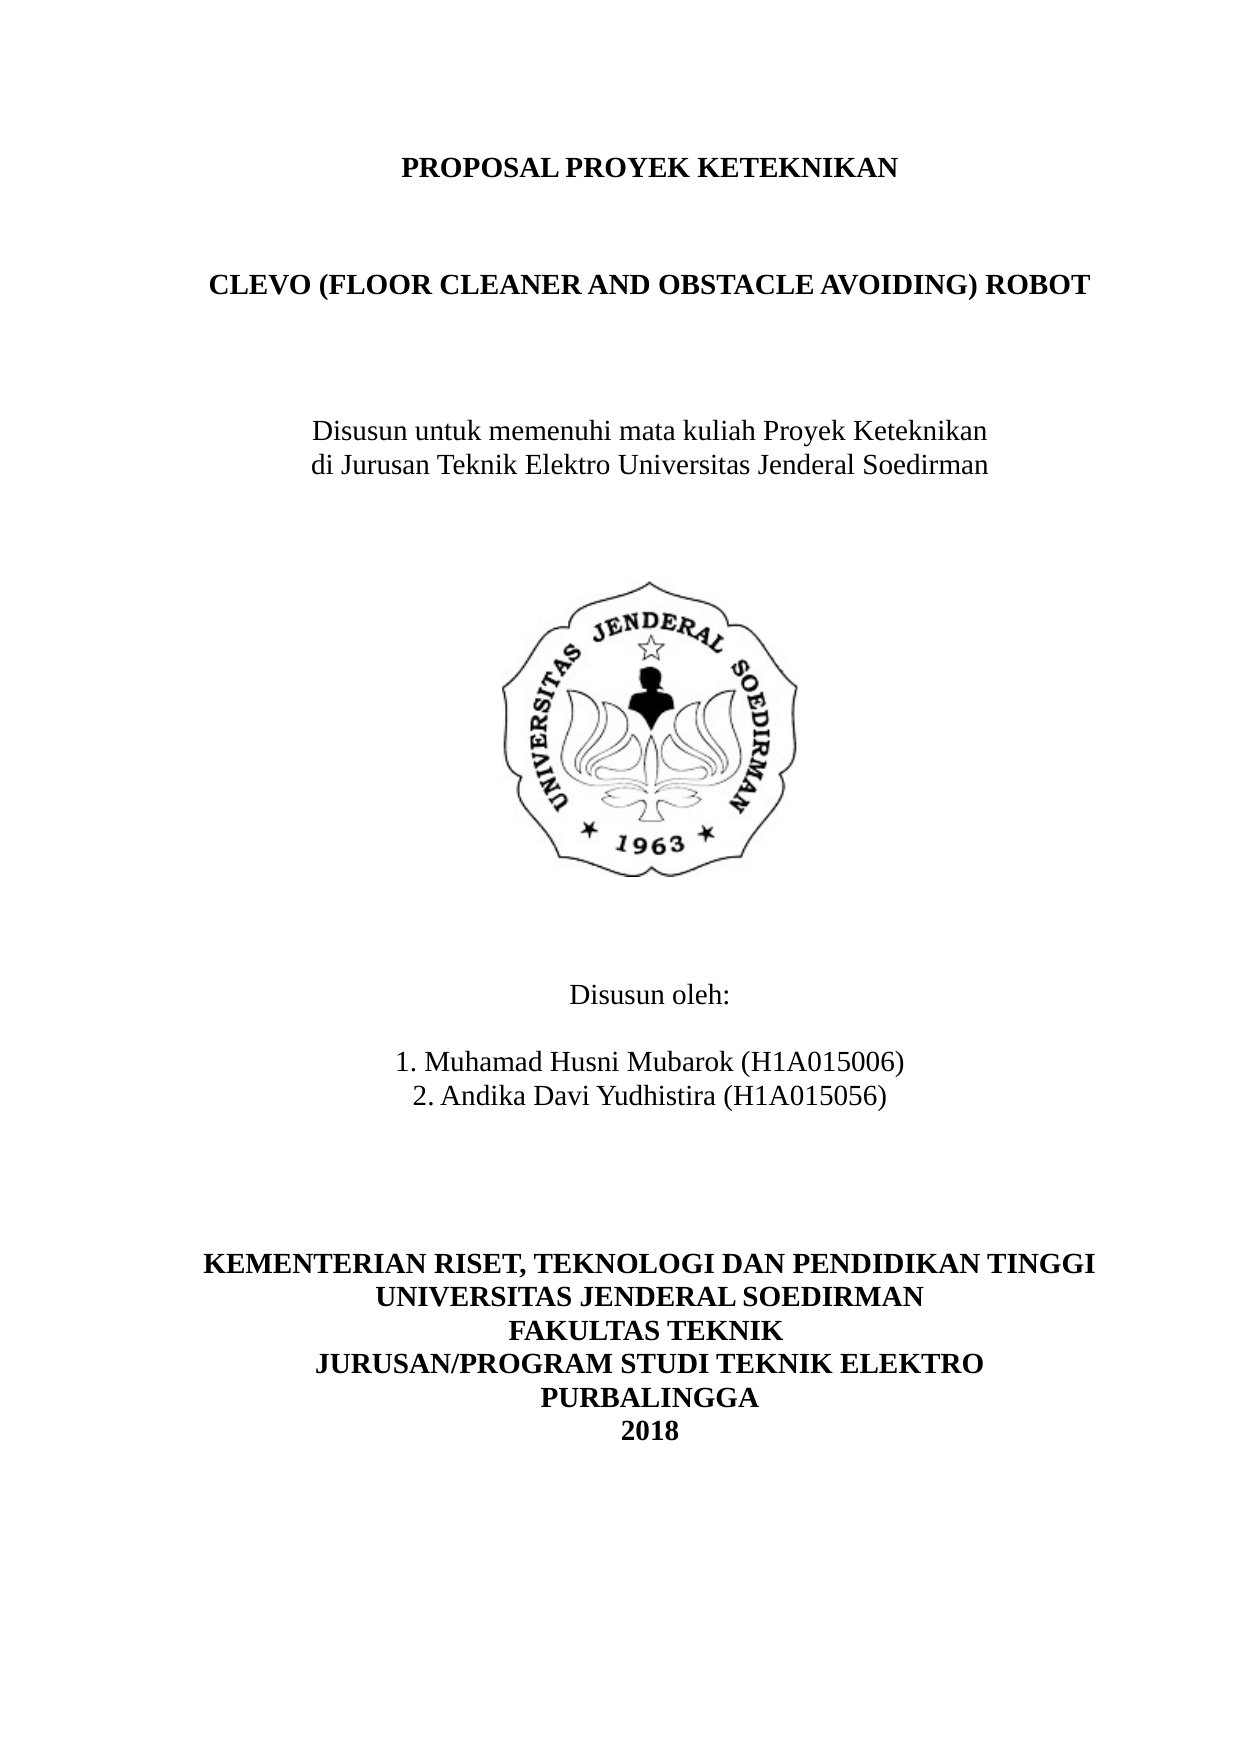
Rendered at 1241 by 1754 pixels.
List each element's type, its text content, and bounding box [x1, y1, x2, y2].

subtitle Disusun oleh: [177, 977, 1122, 1011]
subtitle Disusun untuk memenuhi mata kuliah Proyek Keteknikan di Jurusan Teknik Elektro Universitas Jenderal Soedirman [177, 413, 1122, 481]
subtitle PURBALINGGA [177, 1380, 1122, 1413]
subtitle JURUSAN/PROGRAM STUDI TEKNIK ELEKTRO [177, 1346, 1122, 1380]
title CLEVO (FLOOR CLEANER AND OBSTACLE AVOIDING) ROBOT [177, 267, 1122, 300]
picture [501, 581, 798, 877]
subtitle FAKULTAS TEKNIK [177, 1313, 1122, 1346]
subtitle 2. Andika Davi Yudhistira (H1A015056) [177, 1078, 1122, 1112]
subtitle UNIVERSITAS JENDERAL SOEDIRMAN [177, 1279, 1122, 1313]
subtitle 2018 [177, 1413, 1122, 1447]
subtitle KEMENTERIAN RISET, TEKNOLOGI DAN PENDIDIKAN TINGGI [177, 1246, 1122, 1279]
subtitle 1. Muhamad Husni Mubarok (H1A015006) [177, 1044, 1122, 1078]
title Proposal proyek keteknikan [177, 150, 1122, 183]
